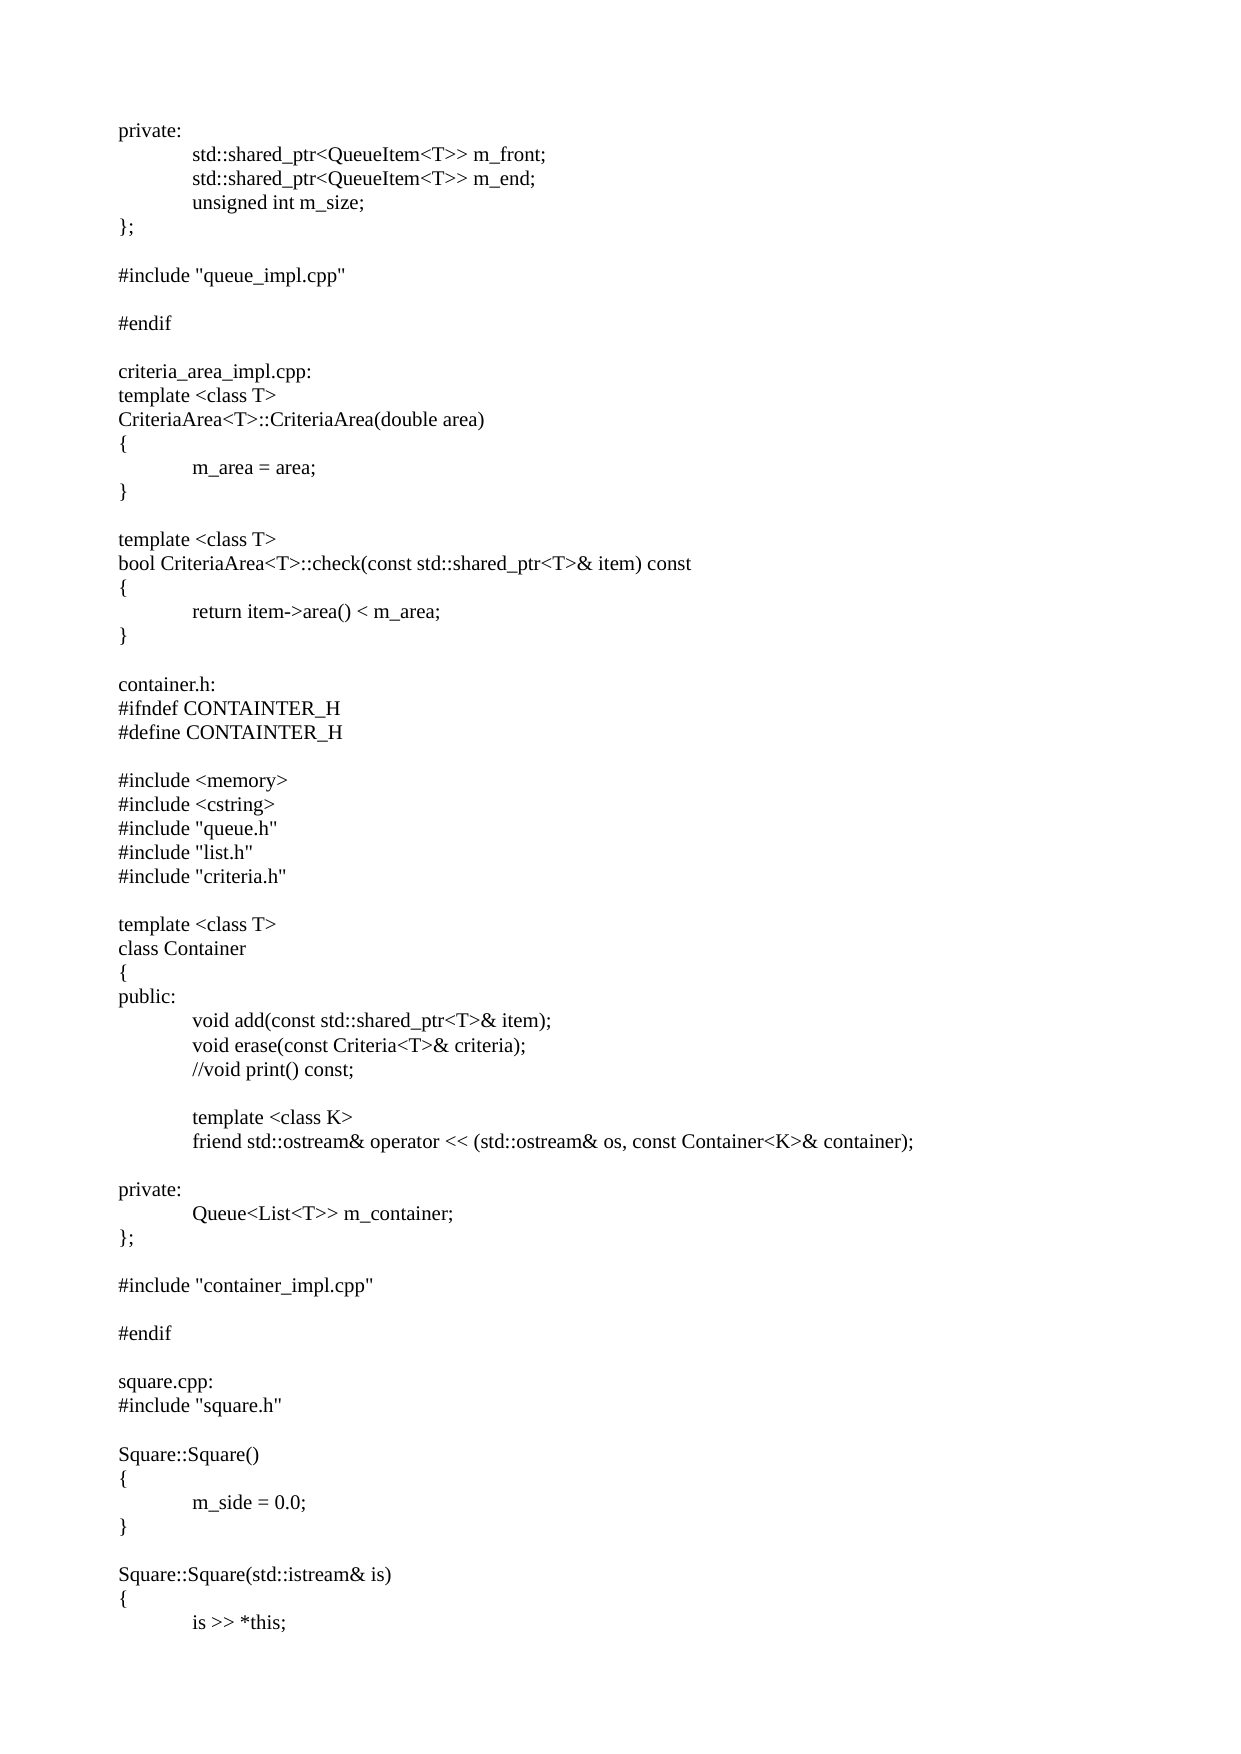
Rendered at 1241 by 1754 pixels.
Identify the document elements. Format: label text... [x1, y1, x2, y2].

list { [118, 1586, 1122, 1610]
list } [118, 623, 1122, 647]
list is >> *this; [118, 1610, 1122, 1634]
list { [118, 431, 1122, 455]
list #define CONTAINTER_H [118, 720, 1122, 744]
list #ifndef CONTAINTER_H [118, 696, 1122, 720]
list { [118, 575, 1122, 599]
list std::shared_ptr<QueueItem<T>> m_end; [118, 166, 1122, 190]
list template <class T> [118, 383, 1122, 407]
list criteria_area_impl.cpp: [118, 359, 1122, 383]
list private: [118, 1177, 1122, 1201]
list bool CriteriaArea<T>::check(const std::shared_ptr<T>& item) const [118, 551, 1122, 575]
list container.h: [118, 672, 1122, 696]
list //void print() const; [118, 1057, 1122, 1081]
list private: [118, 118, 1122, 142]
list public: [118, 984, 1122, 1008]
list }; [118, 214, 1122, 238]
list #include "container_impl.cpp" [118, 1273, 1122, 1297]
list #include "square.h" [118, 1393, 1122, 1417]
list } [118, 479, 1122, 503]
list Square::Square() [118, 1442, 1122, 1466]
list template <class K> [118, 1105, 1122, 1129]
list { [118, 960, 1122, 984]
list Queue<List<T>> m_container; [118, 1201, 1122, 1225]
list #include <memory> [118, 768, 1122, 792]
list square.cpp: [118, 1369, 1122, 1393]
list return item->area() < m_area; [118, 599, 1122, 623]
list unsigned int m_size; [118, 190, 1122, 214]
list m_side = 0.0; [118, 1490, 1122, 1514]
list m_area = area; [118, 455, 1122, 479]
list #endif [118, 311, 1122, 335]
list std::shared_ptr<QueueItem<T>> m_front; [118, 142, 1122, 166]
list template <class T> [118, 527, 1122, 551]
list }; [118, 1225, 1122, 1249]
list void add(const std::shared_ptr<T>& item); [118, 1008, 1122, 1032]
list #include "queue_impl.cpp" [118, 262, 1122, 287]
list #include "list.h" [118, 840, 1122, 864]
list #include "criteria.h" [118, 864, 1122, 888]
list template <class T> [118, 912, 1122, 936]
list CriteriaArea<T>::CriteriaArea(double area) [118, 407, 1122, 431]
list Square::Square(std::istream& is) [118, 1562, 1122, 1586]
list } [118, 1514, 1122, 1538]
list #include <cstring> [118, 792, 1122, 816]
list void erase(const Criteria<T>& criteria); [118, 1032, 1122, 1057]
list { [118, 1466, 1122, 1490]
list friend std::ostream& operator << (std::ostream& os, const Container<K>& container); [118, 1129, 1122, 1153]
list class Container [118, 936, 1122, 960]
list #include "queue.h" [118, 816, 1122, 840]
list #endif [118, 1321, 1122, 1345]
